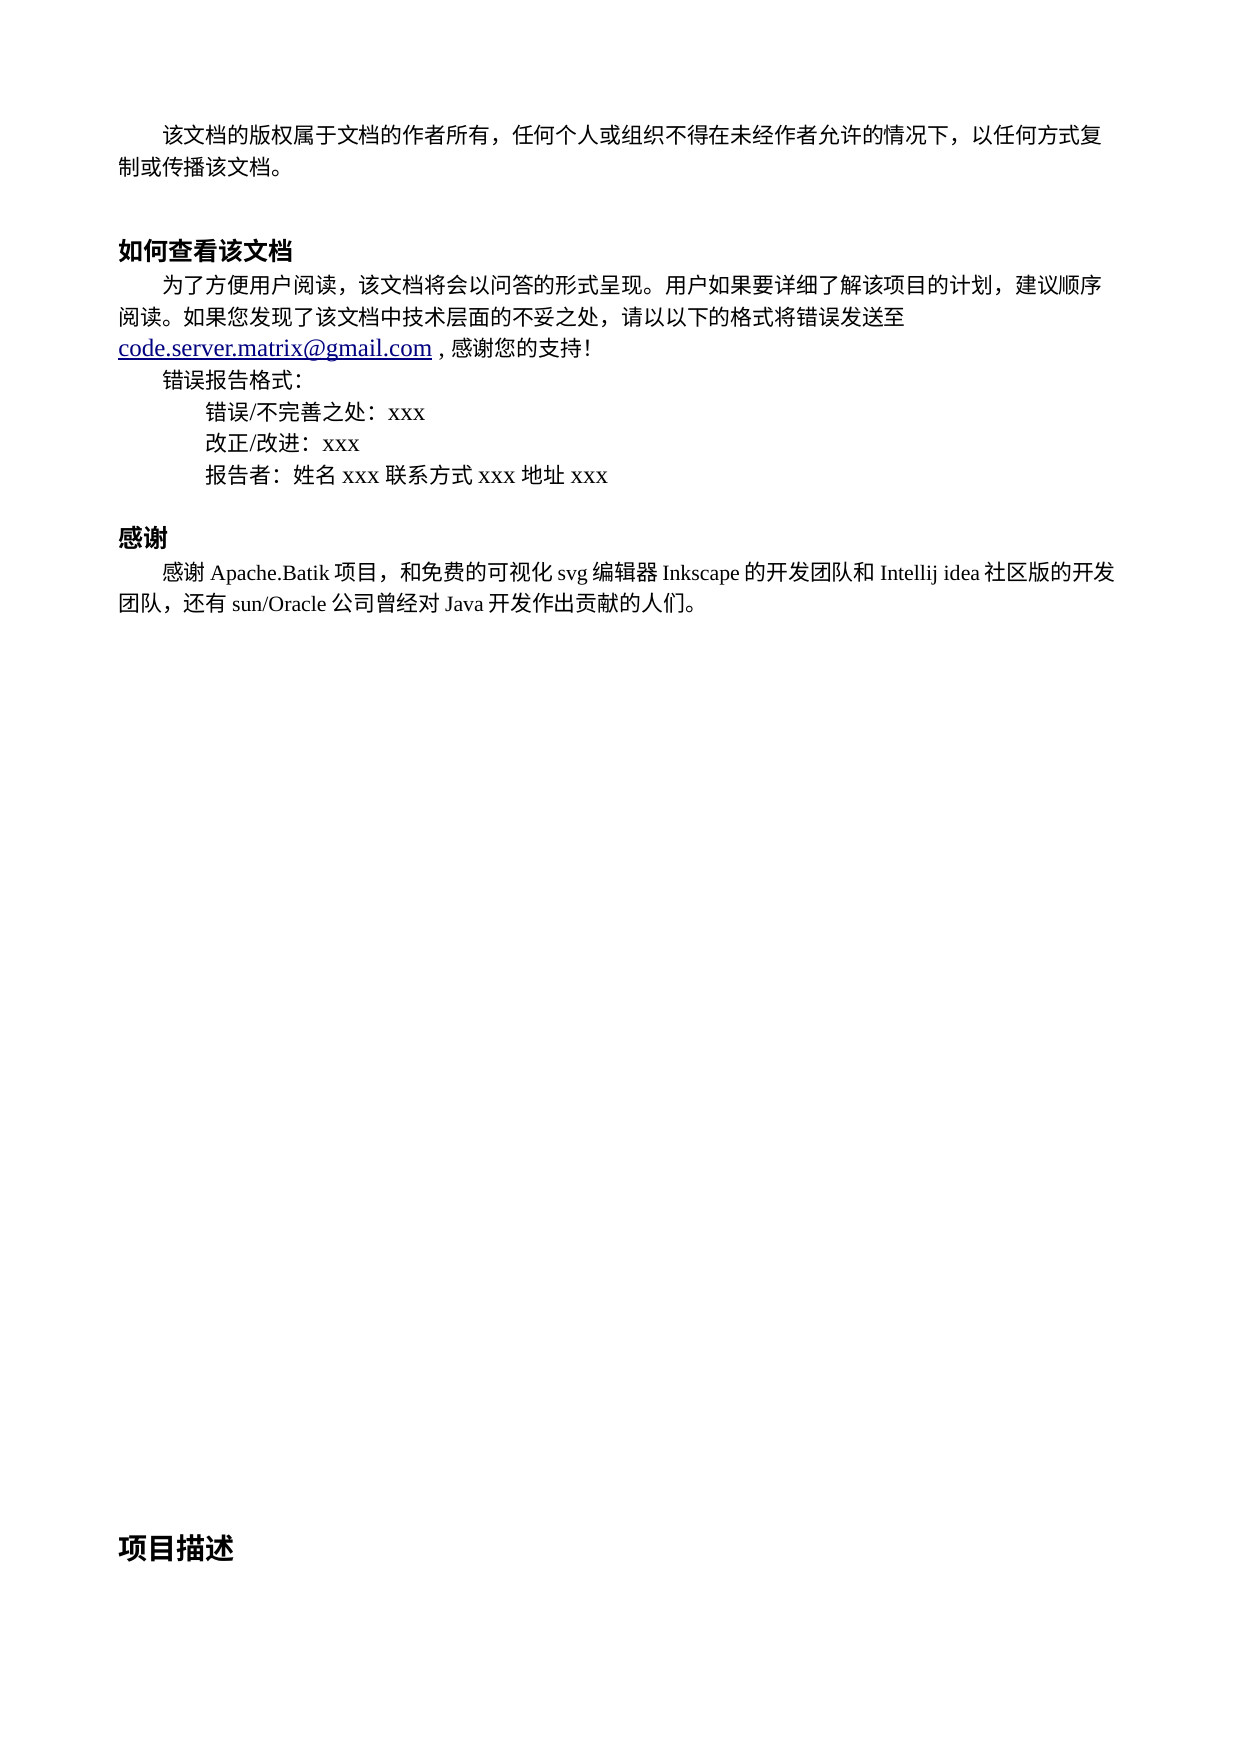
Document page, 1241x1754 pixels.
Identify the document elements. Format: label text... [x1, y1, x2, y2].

text 感谢 [118, 518, 1122, 555]
text 感谢Apache.Batik项目，和免费的可视化svg编辑器Inkscape的开发团队和Intellij idea社区版的开发团队，还有sun/Oracle公司曾经对Java开发作出贡献的人们。 [118, 555, 1122, 618]
text 报告者：姓名 xxx 联系方式 xxx 地址 xxx [118, 458, 1122, 490]
text 改正/改进：xxx [118, 426, 1122, 458]
text 错误/不完善之处：xxx [118, 395, 1122, 426]
text 项目描述 [118, 1526, 1122, 1568]
text 如何查看该文档 [118, 232, 1122, 268]
text 为了方便用户阅读，该文档将会以问答的形式呈现。用户如果要详细了解该项目的计划，建议顺序阅读。如果您发现了该文档中技术层面的不妥之处，请以以下的格式将错误发送至code.server.matrix@gmail.com , 感谢您的支持！ [118, 268, 1122, 363]
text 错误报告格式： [118, 363, 1122, 395]
text 该文档的版权属于文档的作者所有，任何个人或组织不得在未经作者允许的情况下，以任何方式复制或传播该文档。 [118, 118, 1122, 181]
